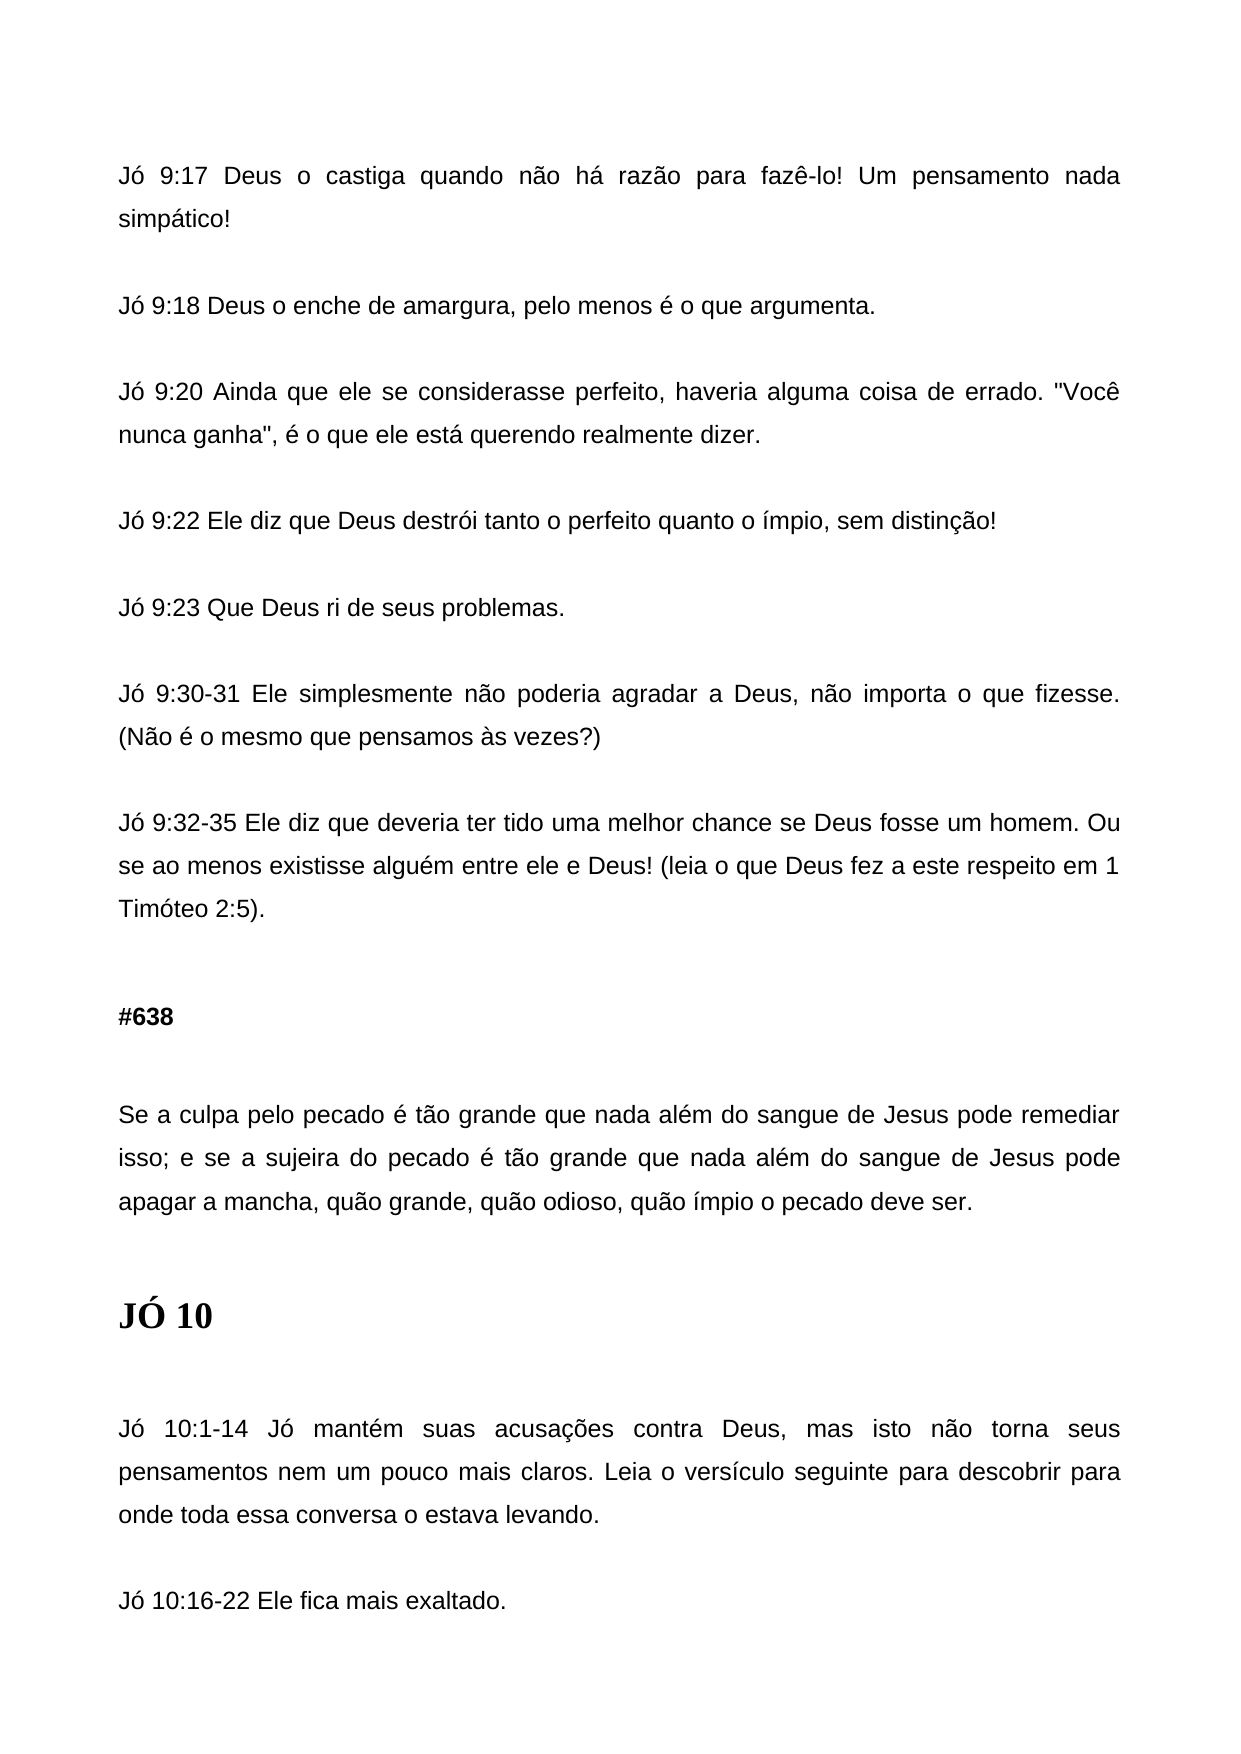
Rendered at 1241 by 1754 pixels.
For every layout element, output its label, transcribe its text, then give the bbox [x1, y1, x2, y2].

text Jó 9:22 Ele diz que Deus destrói tanto o perfeito quanto o ímpio, sem distinção! [118, 506, 1122, 535]
text Se a culpa pelo pecado é tão grande que nada além do sangue de Jesus pode remediar isso; e se a sujeira do pecado é tão grande que nada além do sangue de Jesus pode apagar a mancha, quão grande, quão odioso, quão ímpio o pecado deve ser. [118, 1100, 1122, 1215]
text Jó 9:32-35 Ele diz que deveria ter tido uma melhor chance se Deus fosse um homem. Ou se ao menos existisse alguém entre ele e Deus! (leia o que Deus fez a este respeito em 1 Timóteo 2:5). [118, 808, 1122, 923]
text Jó 9:23 Que Deus ri de seus problemas. [118, 592, 1122, 621]
text Jó 10:16-22 Ele fica mais exaltado. [118, 1586, 1122, 1615]
text Jó 9:20 Ainda que ele se considerasse perfeito, haveria alguma coisa de errado. "Você nunca ganha", é o que ele está querendo realmente dizer. [118, 377, 1122, 449]
text Jó 10:1-14 Jó mantém suas acusações contra Deus, mas isto não torna seus pensamentos nem um pouco mais claros. Leia o versículo seguinte para descobrir para onde toda essa conversa o estava levando. [118, 1414, 1122, 1529]
subtitle #638 [118, 1001, 1122, 1030]
subtitle JÓ 10 [118, 1293, 1122, 1337]
text Jó 9:18 Deus o enche de amargura, pelo menos é o que argumenta. [118, 291, 1122, 319]
text Jó 9:30-31 Ele simplesmente não poderia agradar a Deus, não importa o que fizesse. (Não é o mesmo que pensamos às vezes?) [118, 679, 1122, 751]
text Jó 9:17 Deus o castiga quando não há razão para fazê-lo! Um pensamento nada simpático! [118, 161, 1122, 233]
